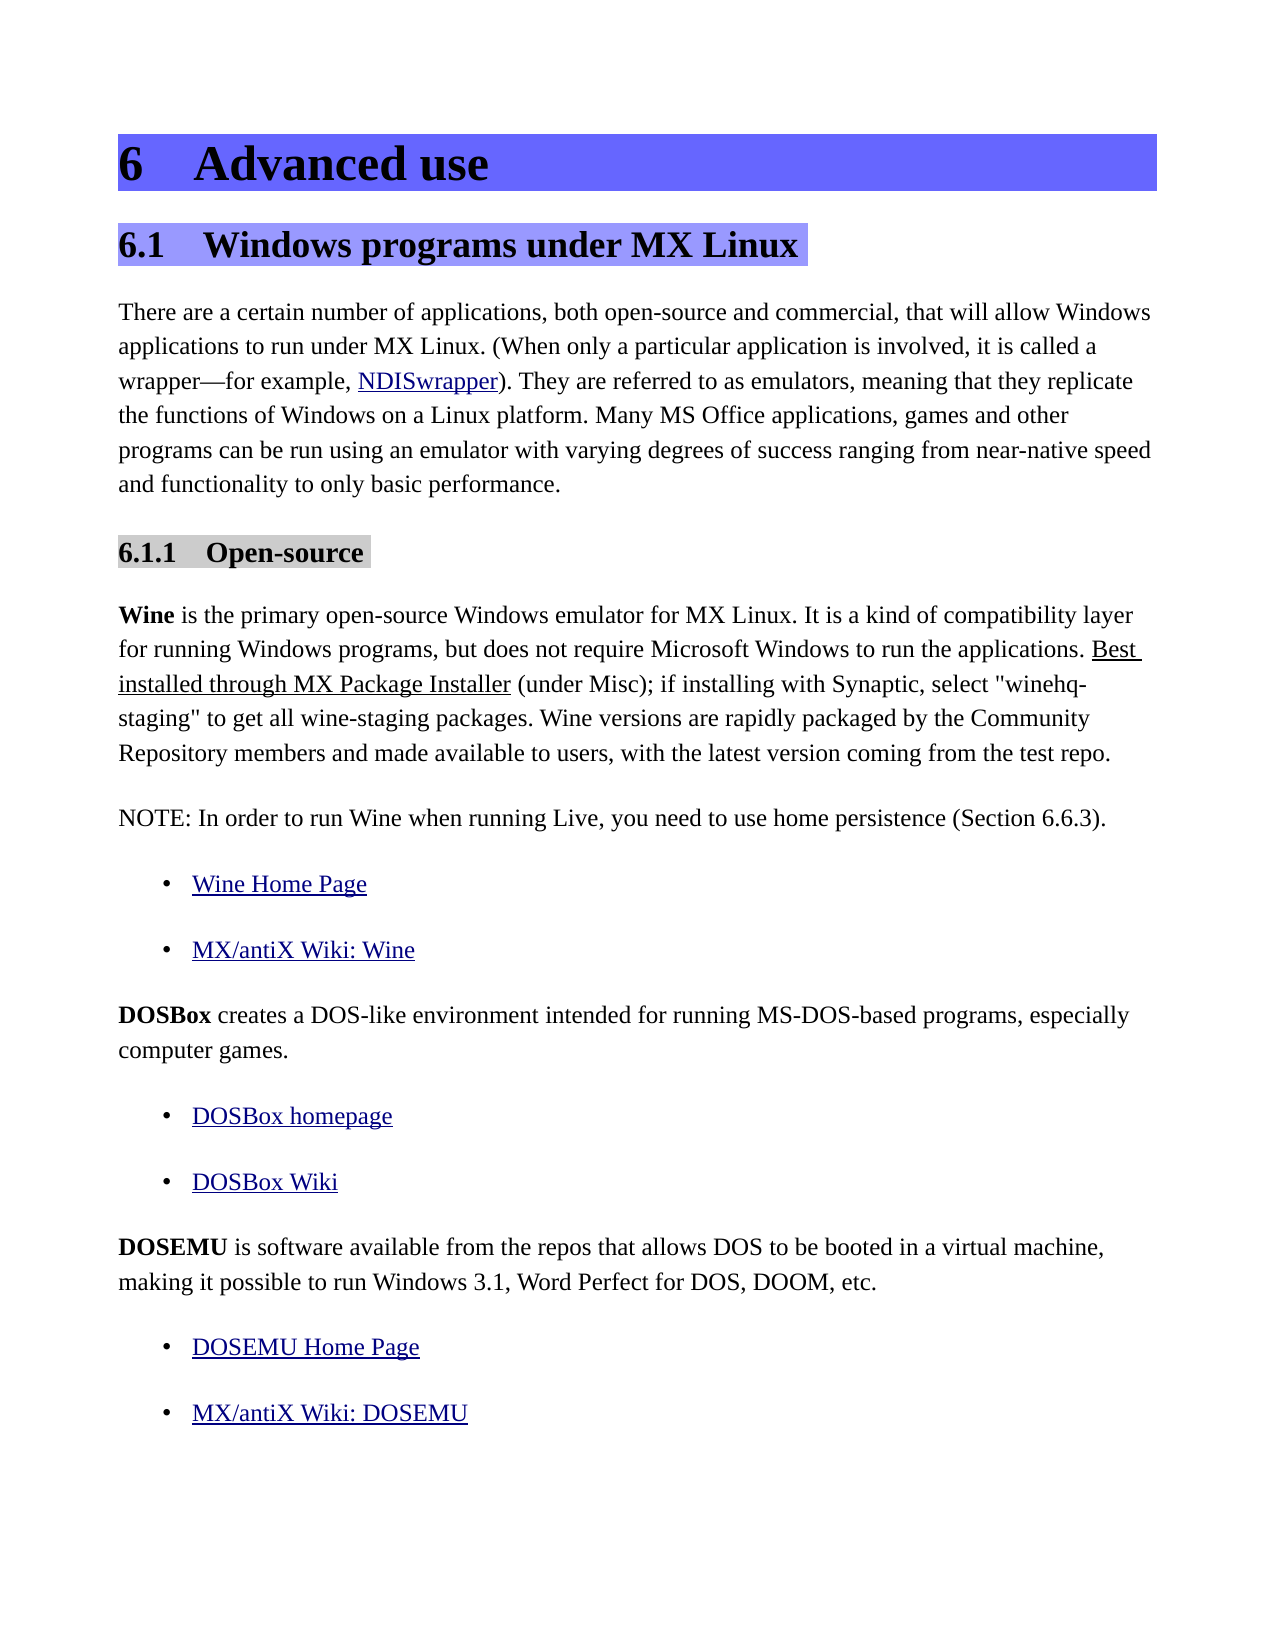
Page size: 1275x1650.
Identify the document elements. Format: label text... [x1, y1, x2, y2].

text DOSBox creates a DOS-like environment intended for running MS-DOS-based programs, especially computer games. [118, 1001, 1157, 1064]
subtitle 6.1 Windows programs under MX Linux [118, 222, 1157, 266]
text There are a certain number of applications, both open-source and commercial, that will allow Windows applications to run under MX Linux. (When only a particular application is involved, it is called a wrapper—for example, NDISwrapper). They are referred to as emulators, meaning that they replicate the functions of Windows on a Linux platform. Many MS Office applications, games and other programs can be run using an emulator with varying degrees of success ranging from near-native speed and functionality to only basic performance. [118, 297, 1157, 498]
subtitle 6 Advanced use [118, 134, 1157, 191]
list DOSBox homepage [162, 1101, 1157, 1129]
list MX/antiX Wiki: Wine [162, 935, 1157, 964]
list DOSEMU Home Page [162, 1332, 1157, 1361]
text NOTE: In order to run Wine when running Live, you need to use home persistence (Section 6.6.3). [118, 803, 1157, 832]
list MX/antiX Wiki: DOSEMU [162, 1398, 1157, 1427]
text Wine is the primary open-source Windows emulator for MX Linux. It is a kind of compatibility layer for running Windows programs, but does not require Microsoft Windows to run the applications. Best installed through MX Package Installer (under Misc); if installing with Synaptic, select "winehq-staging" to get all wine-staging packages. Wine versions are rapidly packaged by the Community Repository members and made available to users, with the latest version coming from the test repo. [118, 600, 1157, 766]
list Wine Home Page [162, 869, 1157, 898]
text DOSEMU is software available from the repos that allows DOS to be booted in a virtual machine, making it possible to run Windows 3.1, Word Perfect for DOS, DOOM, etc. [118, 1232, 1157, 1296]
subtitle 6.1.1 Open-source [371, 535, 1157, 568]
list DOSBox Wiki [162, 1167, 1157, 1195]
